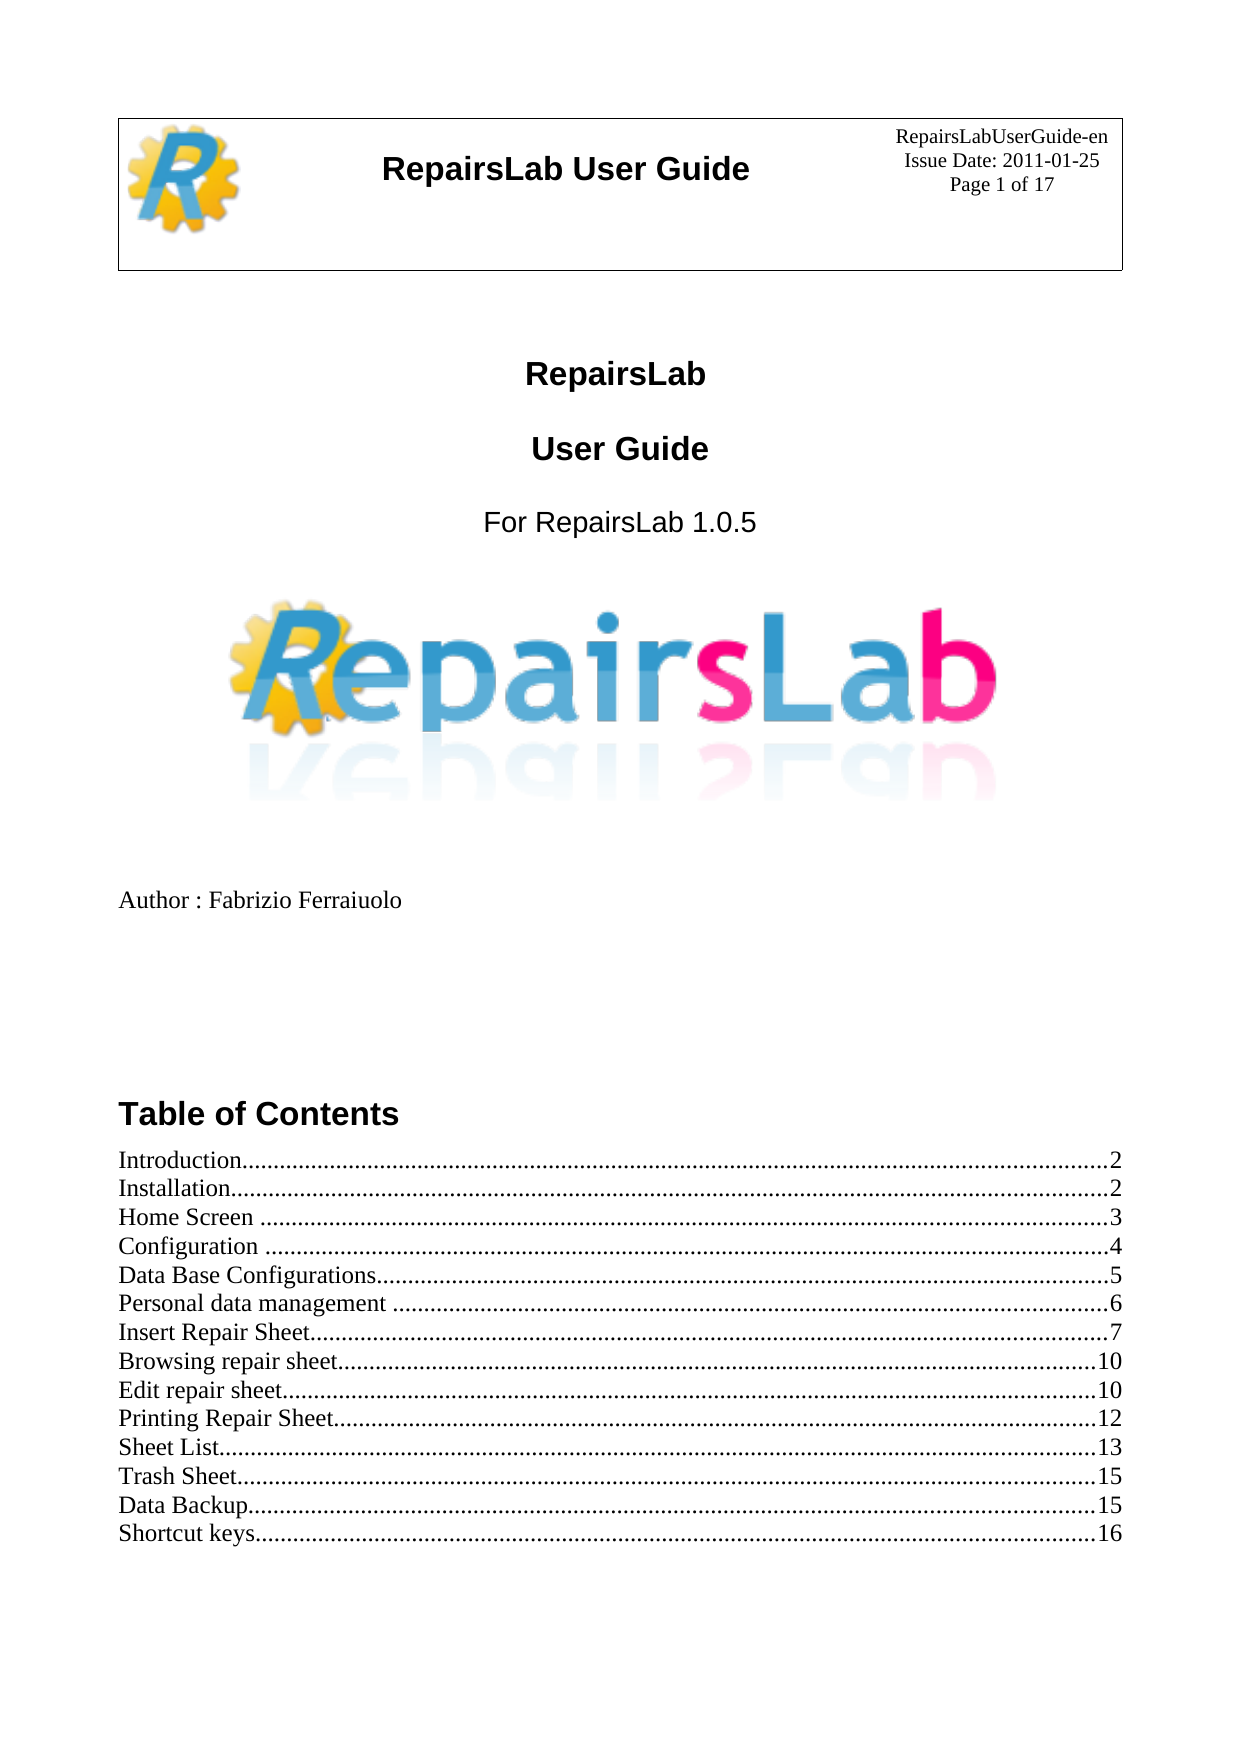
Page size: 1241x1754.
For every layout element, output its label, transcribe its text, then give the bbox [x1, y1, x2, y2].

text Trash Sheet 15 [118, 1461, 1122, 1490]
text Author : Fabrizio Ferraiuolo [118, 886, 1122, 914]
text Personal data management 6 [118, 1288, 1122, 1317]
text Installation 2 [118, 1173, 1122, 1202]
text Printing Repair Sheet 12 [118, 1403, 1122, 1432]
picture [225, 592, 1015, 803]
text Data Backup 15 [118, 1490, 1122, 1518]
picture [127, 123, 241, 236]
text Configuration 4 [118, 1231, 1122, 1260]
text Browsing repair sheet 10 [118, 1346, 1122, 1375]
text Insert Repair Sheet 7 [118, 1317, 1122, 1346]
subtitle User Guide [118, 429, 1122, 468]
text Edit repair sheet 10 [118, 1375, 1122, 1403]
subtitle Table of Contents [118, 1094, 1122, 1132]
subtitle For RepairsLab 1.0.5 [118, 505, 1122, 539]
text Introduction 2 [118, 1145, 1122, 1173]
text Shortcut keys 16 [118, 1518, 1122, 1547]
text Home Screen 3 [118, 1202, 1122, 1231]
subtitle RepairsLab [118, 353, 1122, 392]
text Sheet List 13 [118, 1432, 1122, 1461]
text Data Base Configurations 5 [118, 1260, 1122, 1288]
